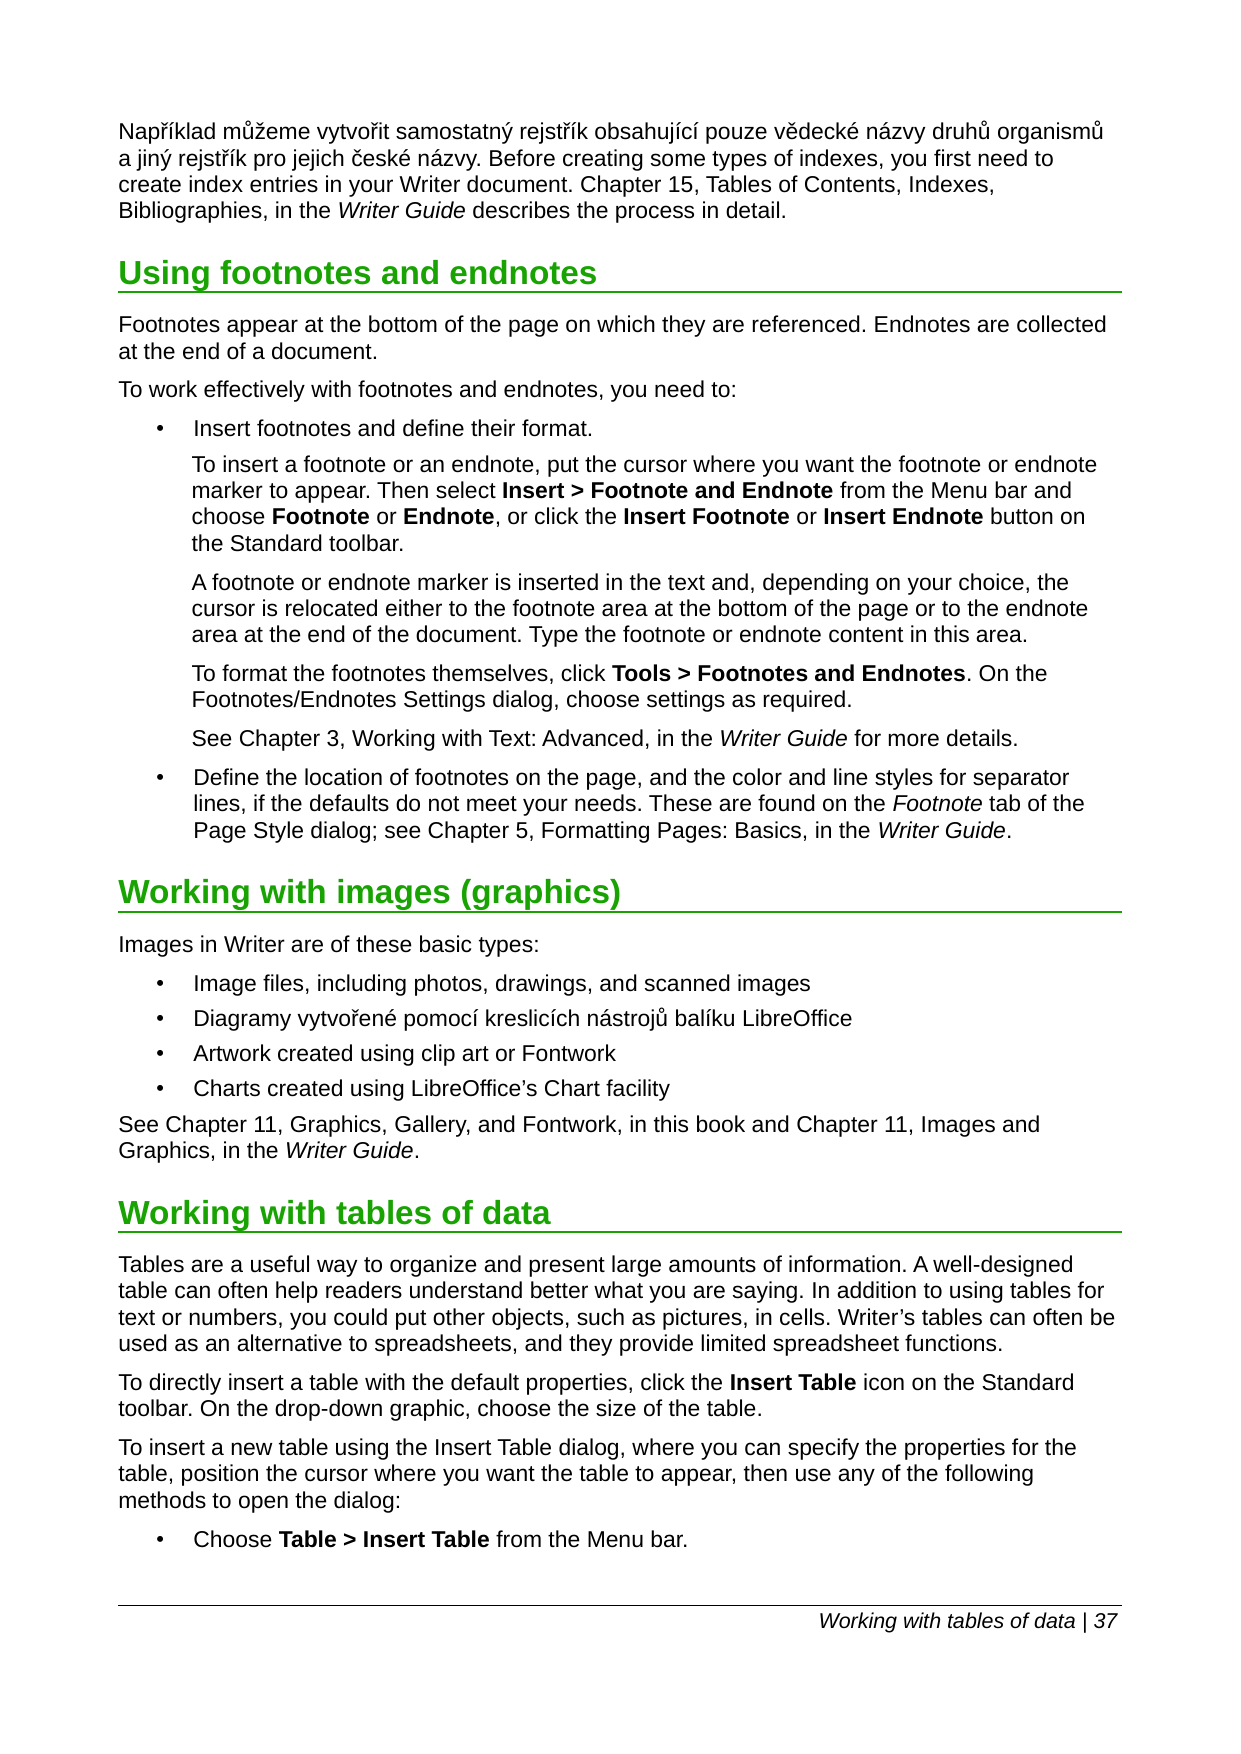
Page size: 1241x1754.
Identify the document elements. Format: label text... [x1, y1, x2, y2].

text Například můžeme vytvořit samostatný rejstřík obsahující pouze vědecké názvy druhů organismů a jiný rejstřík pro jejich české názvy. Before creating some types of indexes, you first need to create index entries in your Writer document. Chapter 15, Tables of Contents, Indexes, Bibliographies, in the Writer Guide describes the process in detail. [118, 118, 1122, 223]
text A footnote or endnote marker is inserted in the text and, depending on your choice, the cursor is relocated either to the footnote area at the bottom of the page or to the endnote area at the end of the document. Type the footnote or endnote content in this area. [191, 568, 1122, 647]
list Images in Writer are of these basic types: [118, 931, 1122, 957]
subtitle Working with tables of data [118, 1193, 1122, 1231]
list Charts created using LibreOffice’s Chart facility [156, 1075, 1122, 1102]
list Diagramy vytvořené pomocí kreslicích nástrojů balíku LibreOffice [156, 1005, 1122, 1031]
text See Chapter 3, Working with Text: Advanced, in the Writer Guide for more details. [191, 725, 1122, 752]
subtitle Working with images (graphics) [118, 873, 1122, 911]
text To insert a footnote or an endnote, put the cursor where you want the footnote or endnote marker to appear. Then select Insert > Footnote and Endnote from the Menu bar and choose Footnote or Endnote, or click the Insert Footnote or Insert Endnote button on the Standard toolbar. [191, 451, 1122, 556]
list Choose Table > Insert Table from the Menu bar. [156, 1526, 1122, 1552]
text Tables are a useful way to organize and present large amounts of information. A well-designed table can often help readers understand better what you are saying. In addition to using tables for text or numbers, you could put other objects, such as pictures, in cells. Writer’s tables can often be used as an alternative to spreadsheets, and they provide limited spreadsheet functions. [118, 1251, 1122, 1356]
text See Chapter 11, Graphics, Gallery, and Fontwork, in this book and Chapter 11, Images and Graphics, in the Writer Guide. [118, 1111, 1122, 1163]
list Define the location of footnotes on the page, and the color and line styles for separator lines, if the defaults do not meet your needs. These are found on the Footnote tab of the Page Style dialog; see Chapter 5, Formatting Pages: Basics, in the Writer Guide. [156, 764, 1122, 843]
list To work effectively with footnotes and endnotes, you need to: [118, 376, 1122, 403]
list Artwork created using clip art or Fontwork [156, 1040, 1122, 1066]
text To format the footnotes themselves, click Tools > Footnotes and Endnotes. On the Footnotes/Endnotes Settings dialog, choose settings as required. [191, 660, 1122, 713]
list To insert a new table using the Insert Table dialog, where you can specify the properties for the table, position the cursor where you want the table to appear, then use any of the following methods to open the dialog: [118, 1434, 1122, 1513]
text Footnotes appear at the bottom of the page on which they are referenced. Endnotes are collected at the end of a document. [118, 311, 1122, 364]
list Insert footnotes and define their format. [156, 415, 1122, 442]
list To directly insert a table with the default properties, click the Insert Table icon on the Standard toolbar. On the drop-down graphic, choose the size of the table. [118, 1369, 1122, 1422]
list Image files, including photos, drawings, and scanned images [156, 970, 1122, 996]
subtitle Using footnotes and endnotes [118, 253, 1122, 291]
